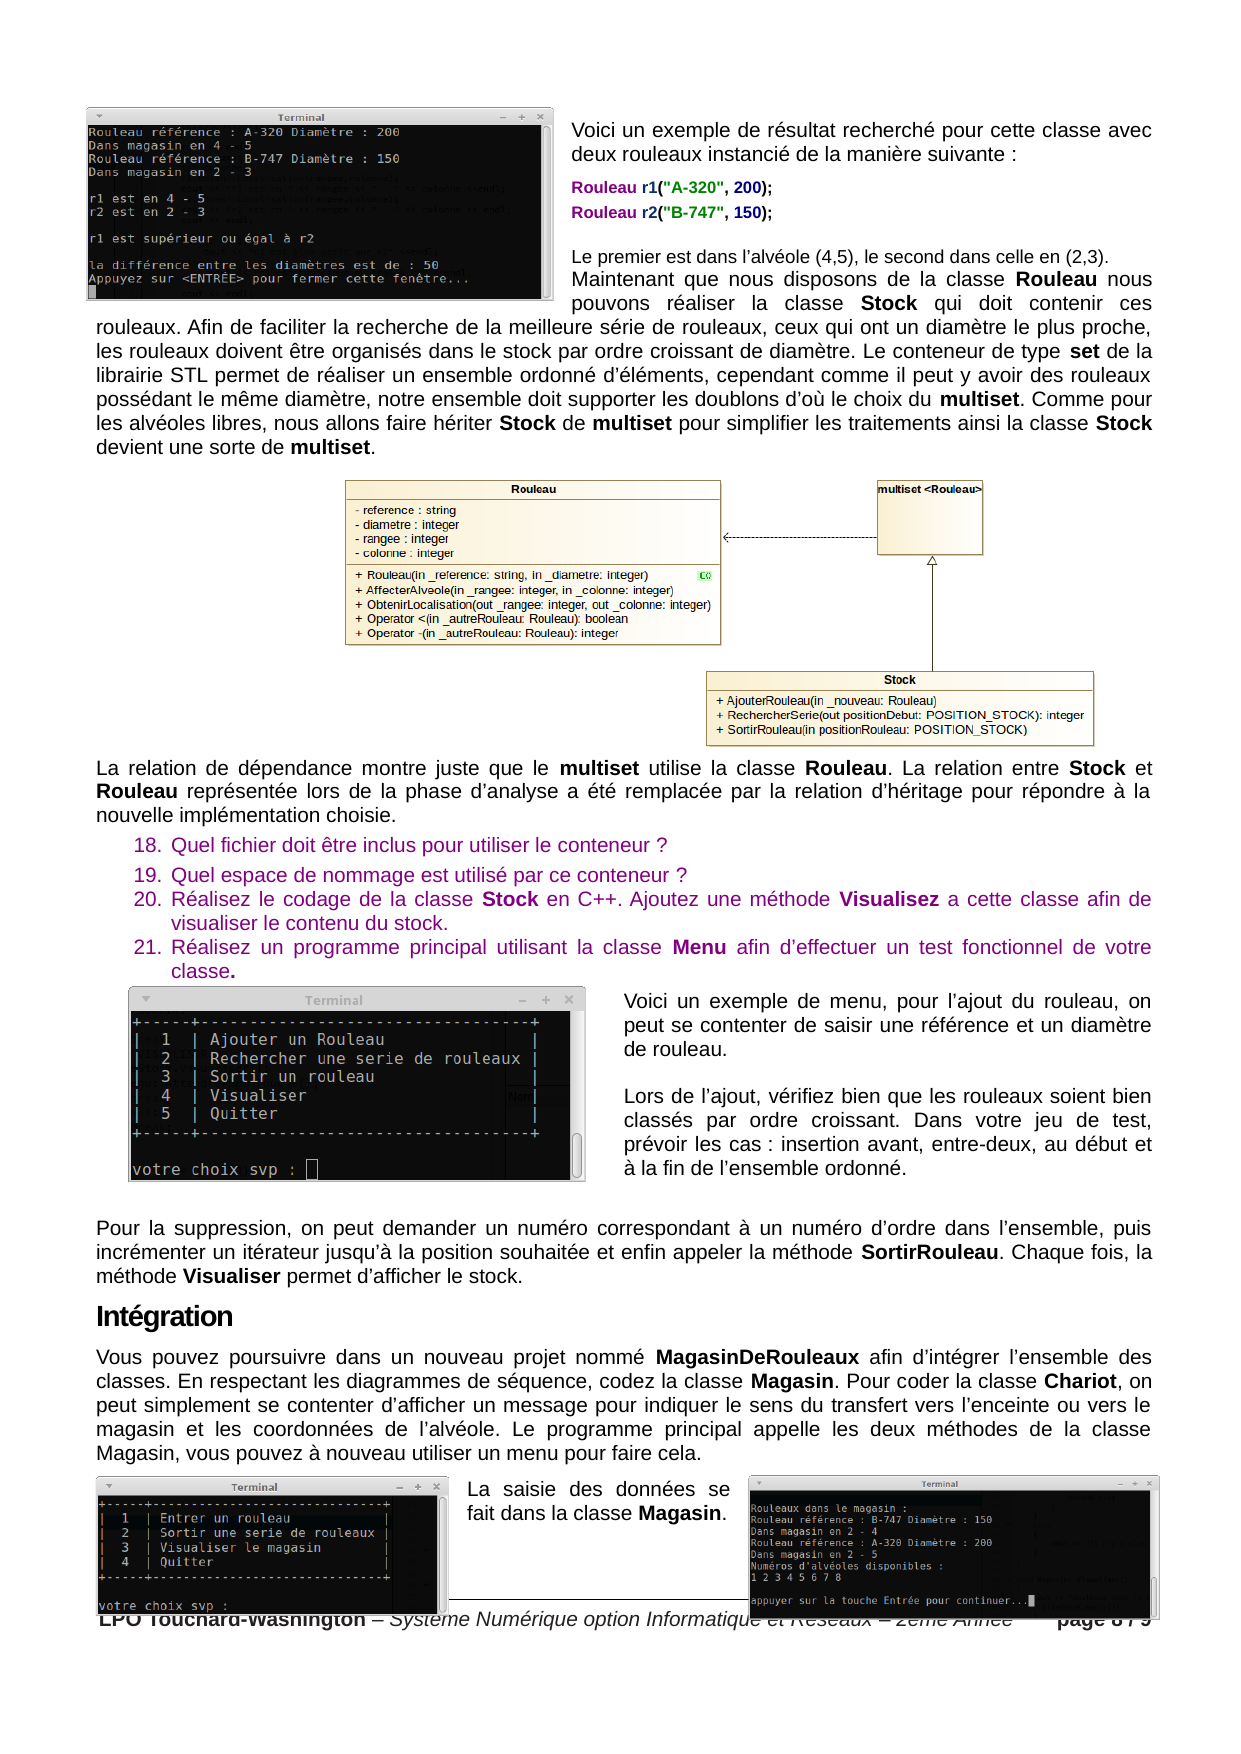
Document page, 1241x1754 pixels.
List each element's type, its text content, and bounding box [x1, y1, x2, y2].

subtitle Intégration [96, 1299, 1152, 1333]
text La relation de dépendance montre juste que le multiset utilise la classe Rouleau. La relation entre Stock et Rouleau représentée lors de la phase d’analyse a été remplacée par la relation d’héritage pour répondre à la nouvelle implémentation choisie. [96, 482, 1152, 827]
list Réalisez un programme principal utilisant la classe Menu afin d’effectuer un test fonctionnel de votre classe. [133, 935, 1152, 983]
text Voici un exemple de résultat recherché pour cette classe avec deux rouleaux instancié de la manière suivante : [554, 118, 1152, 166]
picture [748, 1475, 1160, 1620]
text Vous pouvez poursuivre dans un nouveau projet nommé MagasinDeRouleaux afin d’intégrer l’ensemble des classes. En respectant les diagrammes de séquence, codez la classe Magasin. Pour coder la classe Chariot, on peut simplement se contenter d’afficher un message pour indiquer le sens du transfert vers l’enceinte ou vers le magasin et les coordonnées de l’alvéole. Le programme principal appelle les deux méthodes de la classe Magasin, vous pouvez à nouveau utiliser un menu pour faire cela. [96, 1345, 1152, 1464]
text Le premier est dans l’alvéole (4,5), le second dans celle en (2,3). [554, 246, 1152, 267]
text Rouleau r1("A-320", 200); [554, 178, 1152, 197]
list Quel espace de nommage est utilisé par ce conteneur ? [133, 863, 1152, 887]
text Rouleau r2("B-747", 150); [554, 203, 1152, 222]
picture [86, 107, 554, 301]
text Pour la suppression, on peut demander un numéro correspondant à un numéro d’ordre dans l’ensemble, puis incrémenter un itérateur jusqu’à la position souhaitée et enfin appeler la méthode SortirRouleau. Chaque fois, la méthode Visualiser permet d’afficher le stock. [96, 1216, 1152, 1288]
text Maintenant que nous disposons de la classe Rouleau nous pouvons réaliser la classe Stock qui doit contenir ces rouleaux. Afin de faciliter la recherche de la meilleure série de rouleaux, ceux qui ont un diamètre le plus proche, les rouleaux doivent être organisés dans le stock par ordre croissant de diamètre. Le conteneur de type set de la librairie STL permet de réaliser un ensemble ordonné d’éléments, cependant comme il peut y avoir des rouleaux possédant le même diamètre, notre ensemble doit supporter les doublons d’où le choix du multiset. Comme pour les alvéoles libres, nous allons faire hériter Stock de multiset pour simplifier les traitements ainsi la classe Stock devient une sorte de multiset. [96, 267, 1152, 459]
list Lors de l’ajout, vérifiez bien que les rouleaux soient bien classés par ordre croissant. Dans votre jeu de test, prévoir les cas : insertion avant, entre-deux, au début et à la fin de l’ensemble ordonné. [586, 1084, 1152, 1180]
list Voici un exemple de menu, pour l’ajout du rouleau, on peut se contenter de saisir une référence et un diamètre de rouleau. [586, 989, 1152, 1061]
picture [335, 470, 1104, 756]
list Quel fichier doit être inclus pour utiliser le conteneur ? [133, 833, 1152, 857]
text La saisie des données se fait dans la classe Magasin. [449, 1476, 748, 1524]
picture [95, 1476, 449, 1616]
picture [128, 986, 586, 1182]
list [87, 989, 128, 1061]
list Réalisez le codage de la classe Stock en C++. Ajoutez une méthode Visualisez a cette classe afin de visualiser le contenu du stock. [133, 887, 1152, 935]
